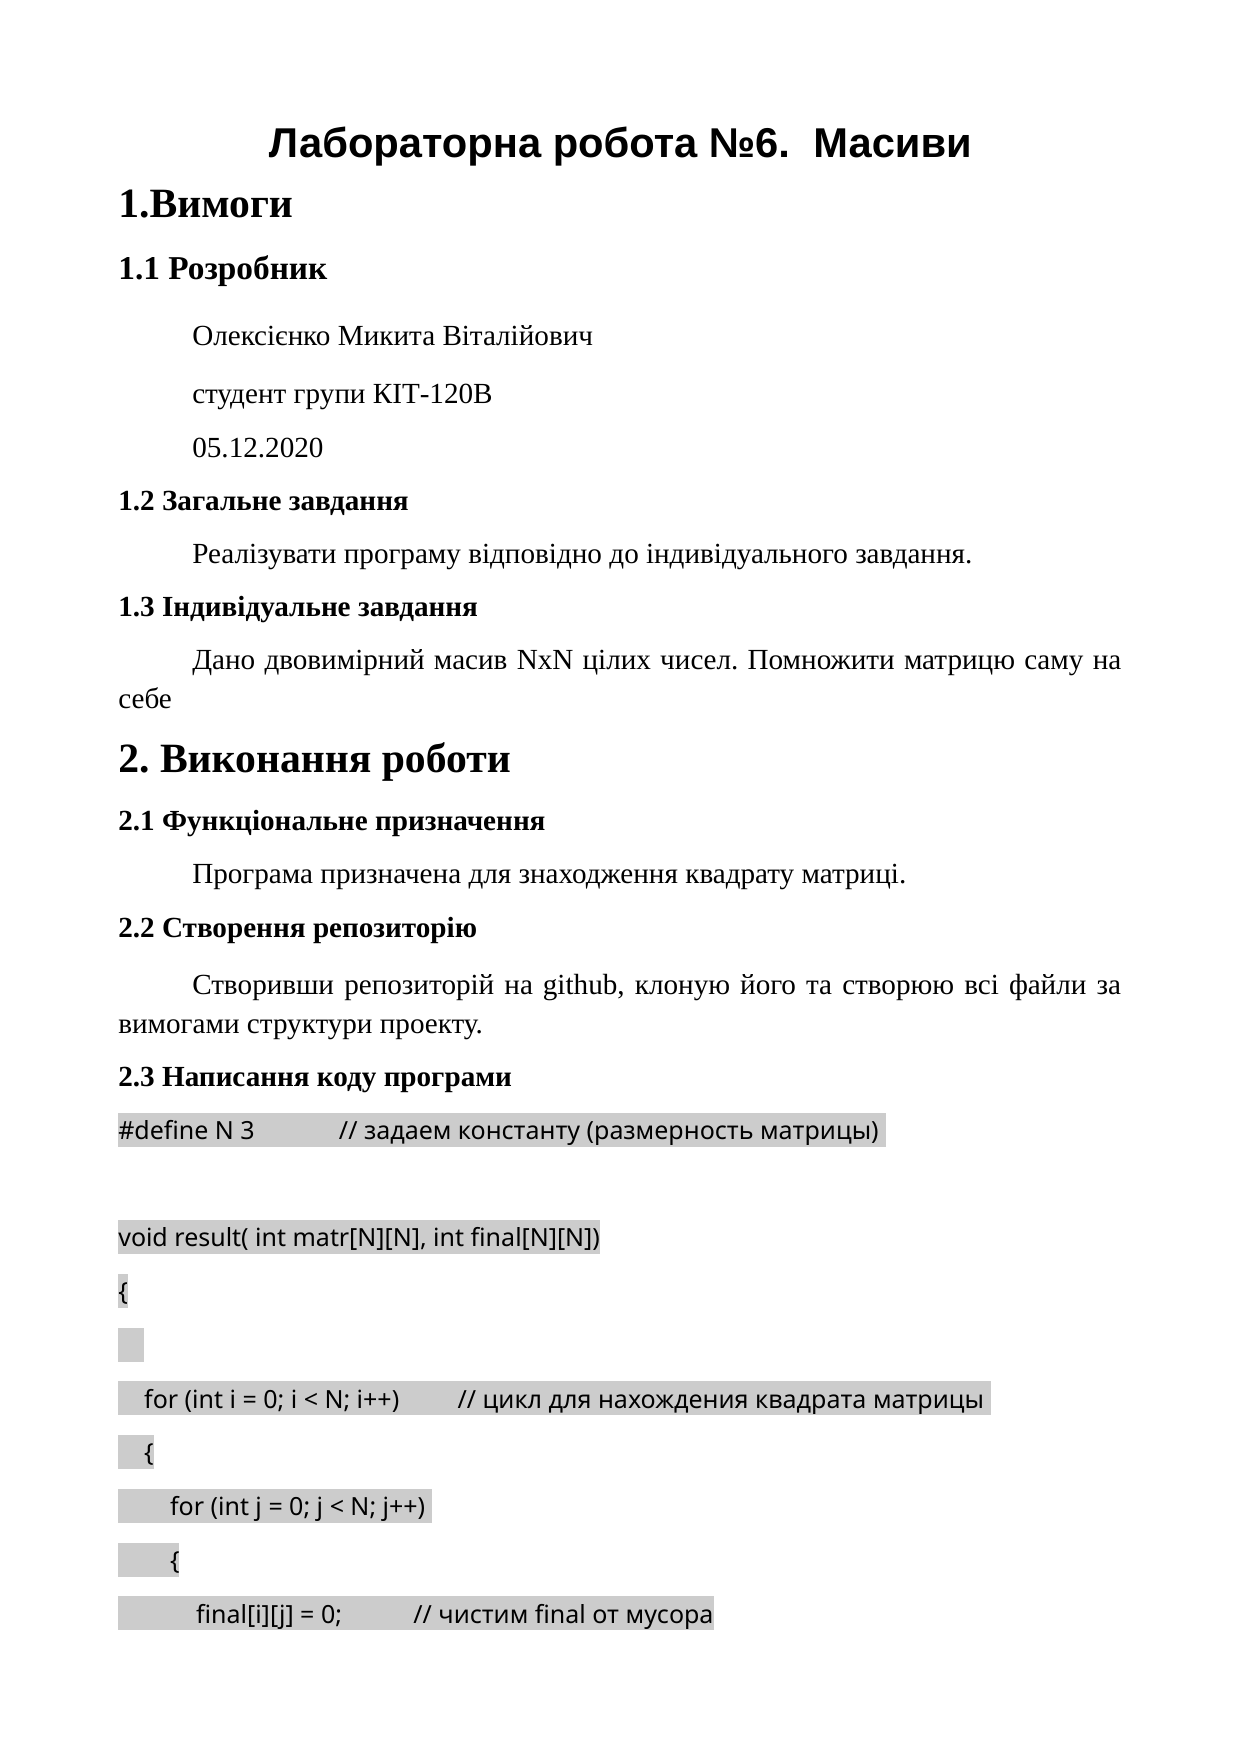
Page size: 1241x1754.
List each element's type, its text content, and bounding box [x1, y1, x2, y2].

text 05.12.2020 [118, 430, 1122, 463]
text 2.1 Функціональне призначення [118, 803, 1122, 837]
text Створивши репозиторій на github, клоную його та створюю всі файли за вимогами структури проекту. [118, 963, 1122, 1040]
text 2.2 Створення репозиторію [118, 910, 1122, 943]
text { [118, 1542, 1122, 1577]
text 1.2 Загальне завдання [118, 483, 1122, 516]
text final[i][j] = 0; // чистим final от мусора [118, 1596, 1122, 1630]
text 2.3 Написання коду програми [118, 1059, 1122, 1093]
text Дано двовимірний масив NxN цілих чисел. Помножити матрицю саму на себе [118, 642, 1122, 714]
text Програма призначена для знаходження квадрату матриці. [118, 857, 1122, 890]
text void result( int matr[N][N], int final[N][N]) [118, 1220, 1122, 1254]
text for (int i = 0; i < N; i++) // цикл для нахождения квадрата матрицы [118, 1381, 1122, 1415]
text 1.Вимоги [118, 178, 1122, 226]
text 1.3 Індивідуальне завдання [118, 589, 1122, 623]
text for (int j = 0; j < N; j++) [118, 1489, 1122, 1523]
text Реалізувати програму відповідно до індивідуального завдання. [118, 536, 1122, 569]
text Олексієнко Микита Віталійович [118, 307, 1122, 355]
text { [118, 1274, 1122, 1308]
text 2. Виконання роботи [118, 734, 1122, 782]
title Лабораторна робота №6. Масиви [118, 118, 1122, 166]
text студент групи КІТ-120В [118, 377, 1122, 410]
text 1.1 Розробник [118, 248, 1122, 287]
text #define N 3 // задаем константу (размерность матрицы) [118, 1112, 1122, 1147]
text { [118, 1435, 1122, 1469]
